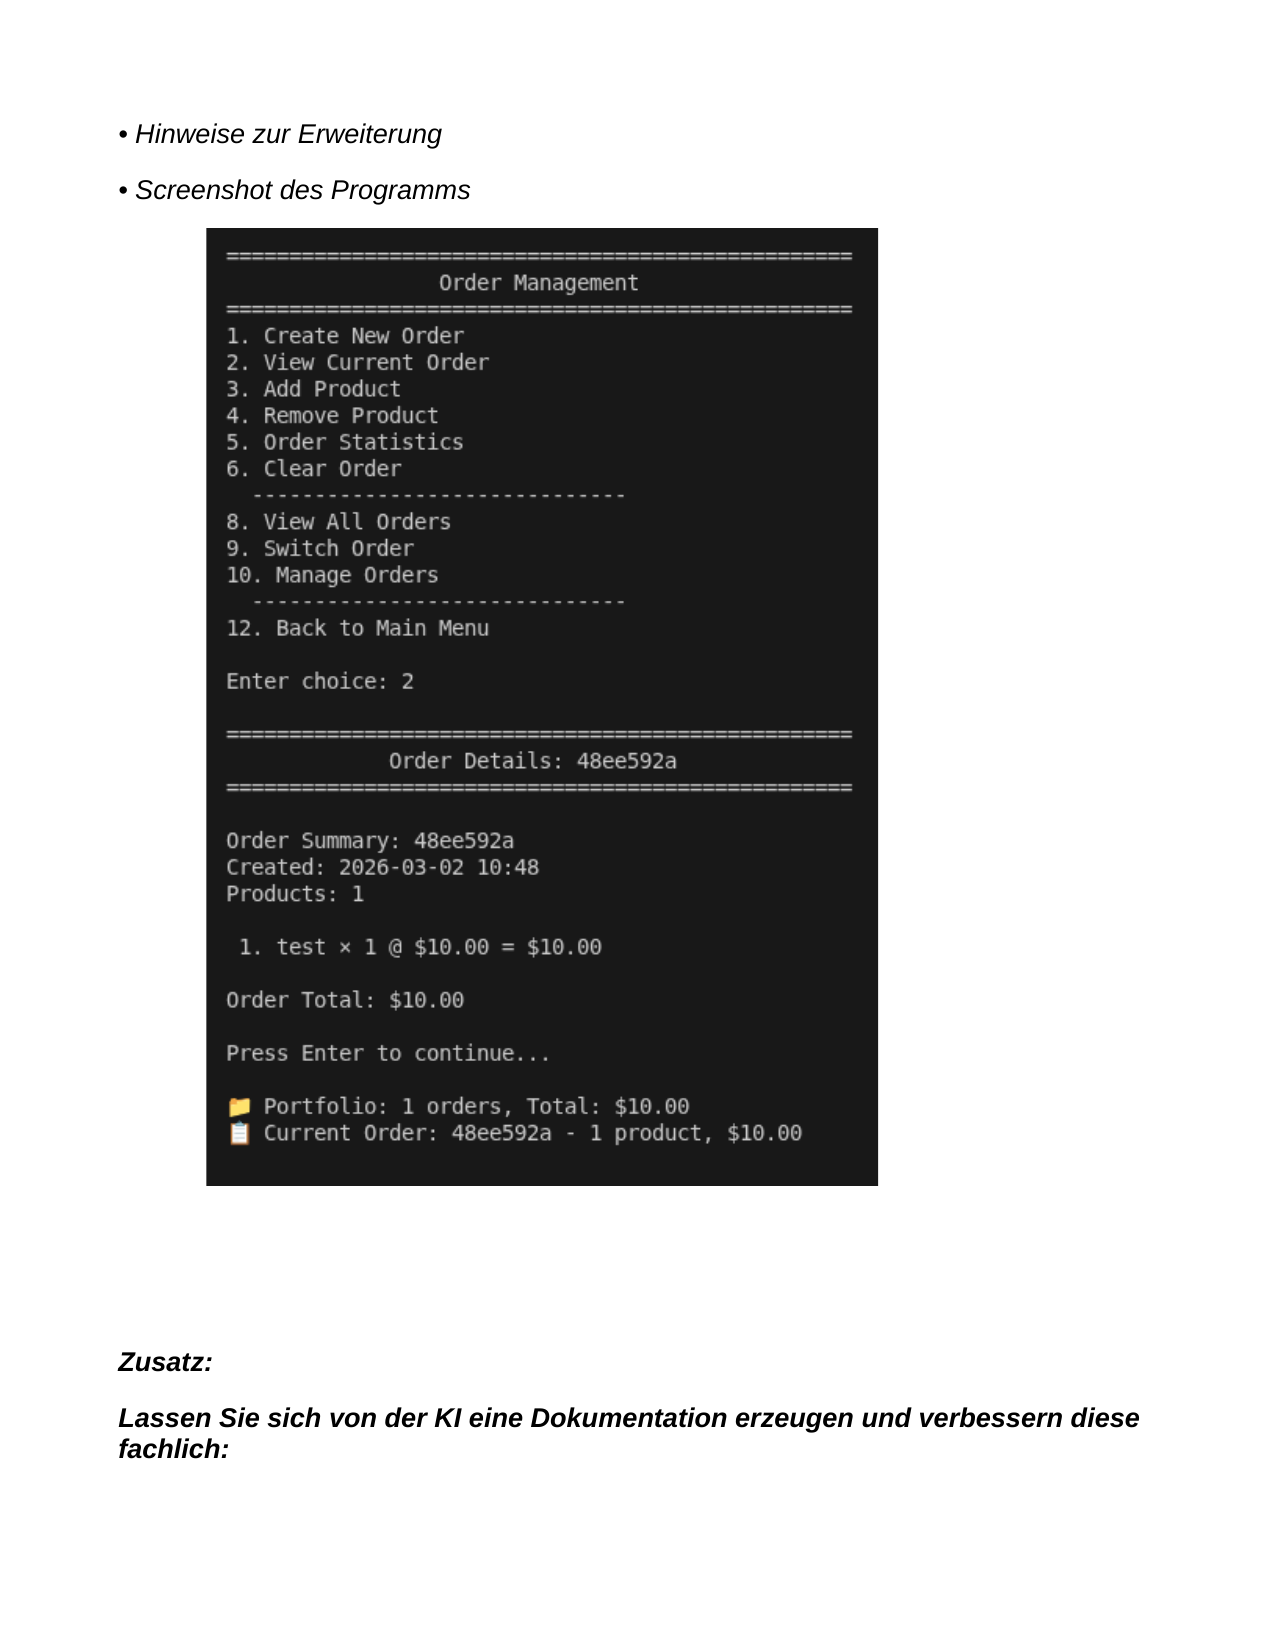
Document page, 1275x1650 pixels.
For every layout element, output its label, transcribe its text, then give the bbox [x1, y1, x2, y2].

picture [206, 228, 879, 1186]
subtitle • Screenshot des Programms [118, 174, 1157, 206]
subtitle Lassen Sie sich von der KI eine Dokumentation erzeugen und verbessern diese fachlich: [118, 1402, 1157, 1464]
subtitle Zusatz: [118, 1346, 1157, 1377]
subtitle • Hinweise zur Erweiterung [118, 118, 1157, 149]
